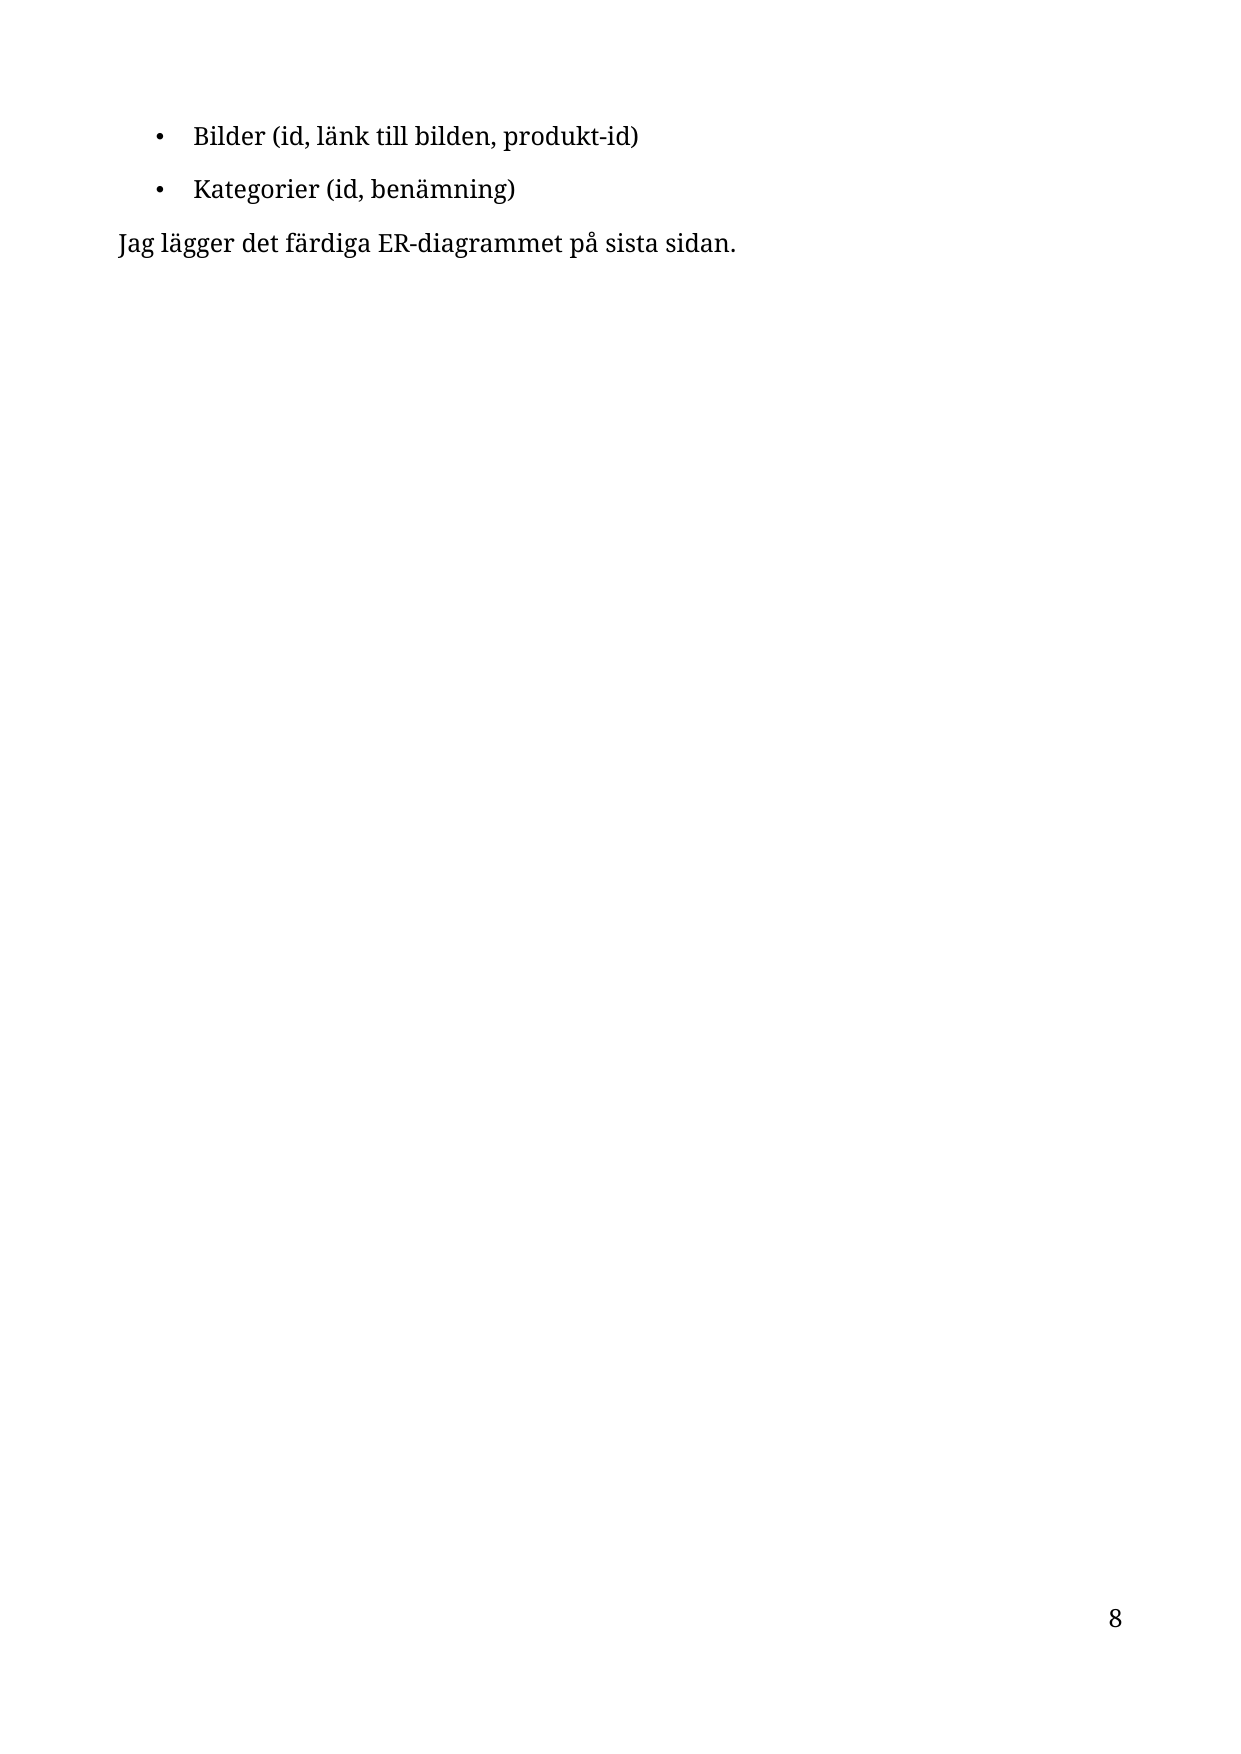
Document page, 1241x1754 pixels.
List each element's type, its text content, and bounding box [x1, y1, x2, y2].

list Bilder (id, länk till bilden, produkt-id) [156, 118, 1122, 152]
list Kategorier (id, benämning) [156, 172, 1122, 206]
text Jag lägger det färdiga ER-diagrammet på sista sidan. [118, 226, 1122, 260]
